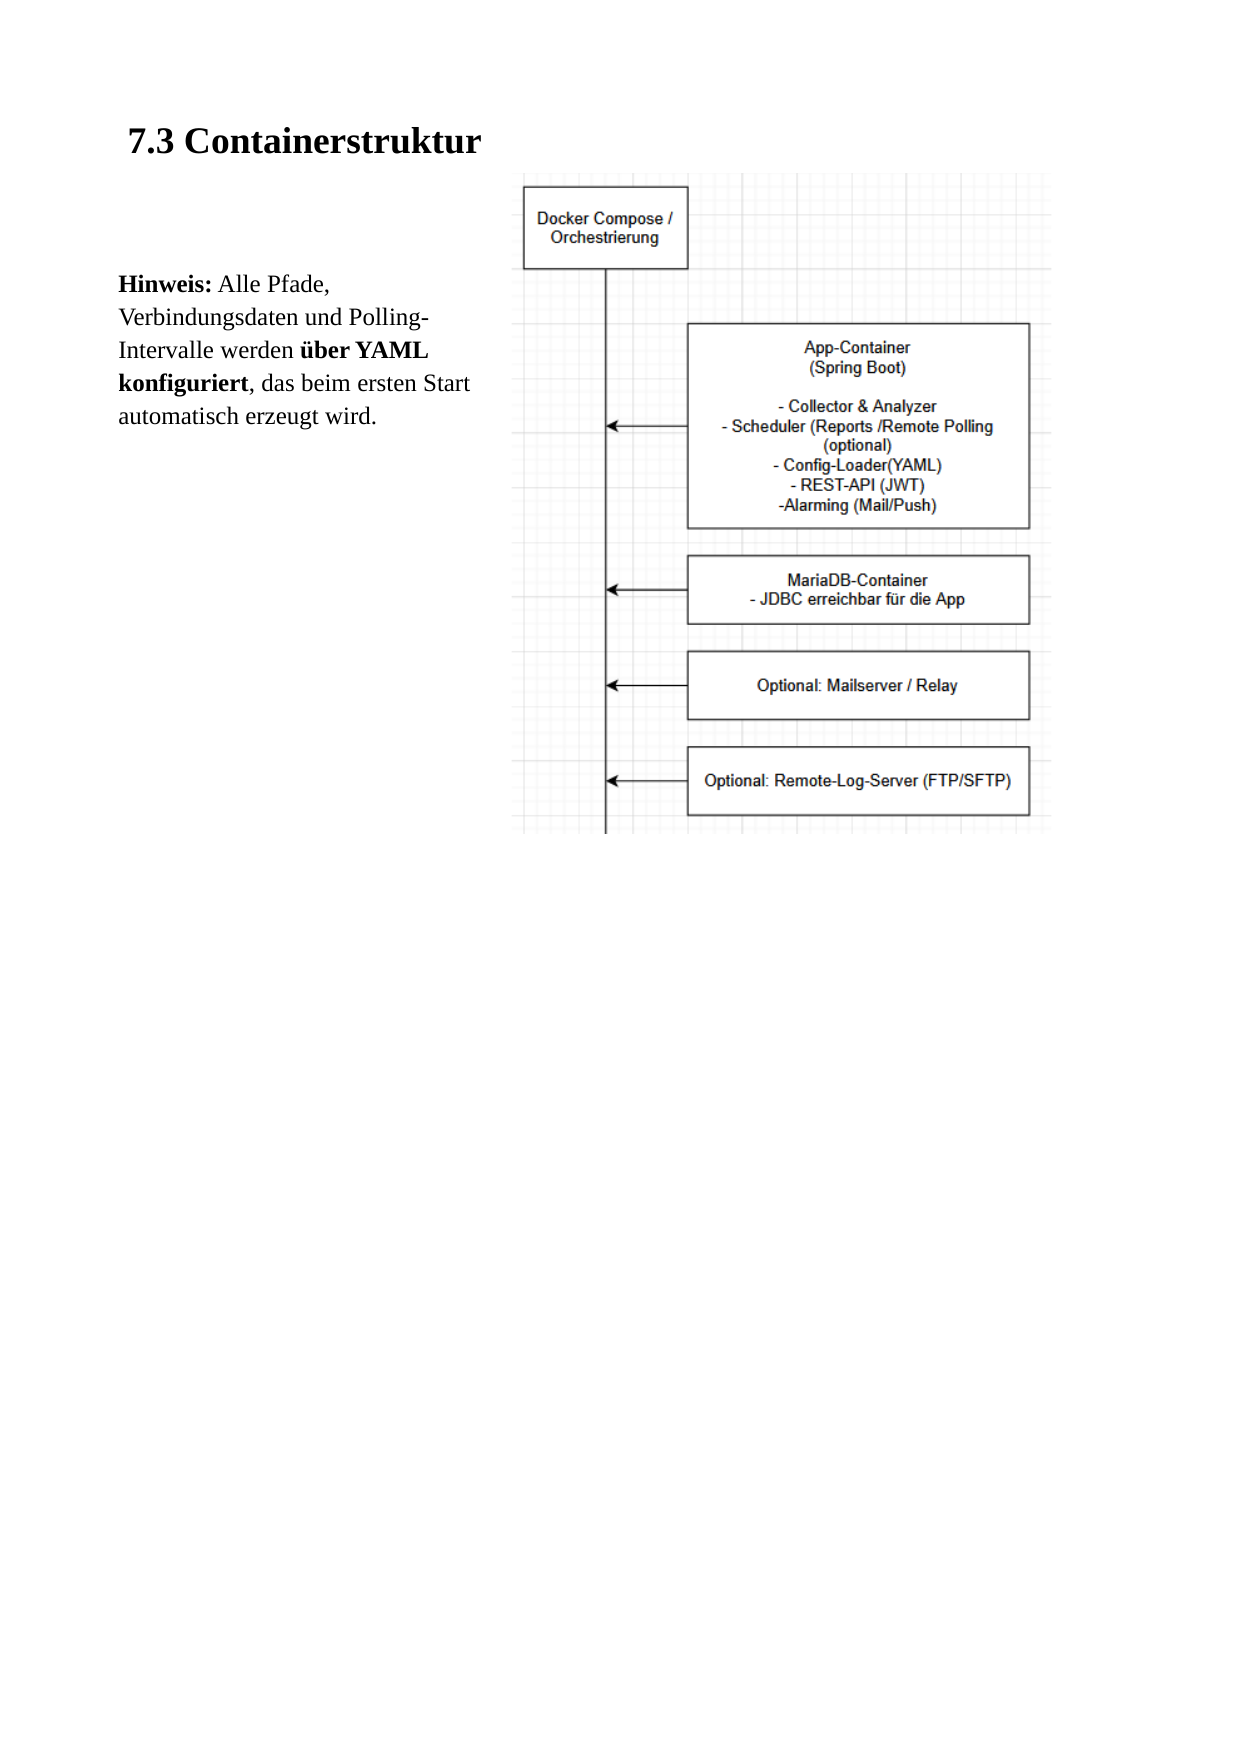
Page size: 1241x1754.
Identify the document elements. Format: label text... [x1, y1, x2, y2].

text Hinweis: Alle Pfade, Verbindungsdaten und Polling-Intervalle werden über YAML konfiguriert, das beim ersten Start automatisch erzeugt wird. [118, 269, 511, 430]
text [1052, 269, 1122, 430]
subtitle 7.3 Containerstruktur [118, 118, 1122, 161]
picture [511, 173, 1052, 834]
